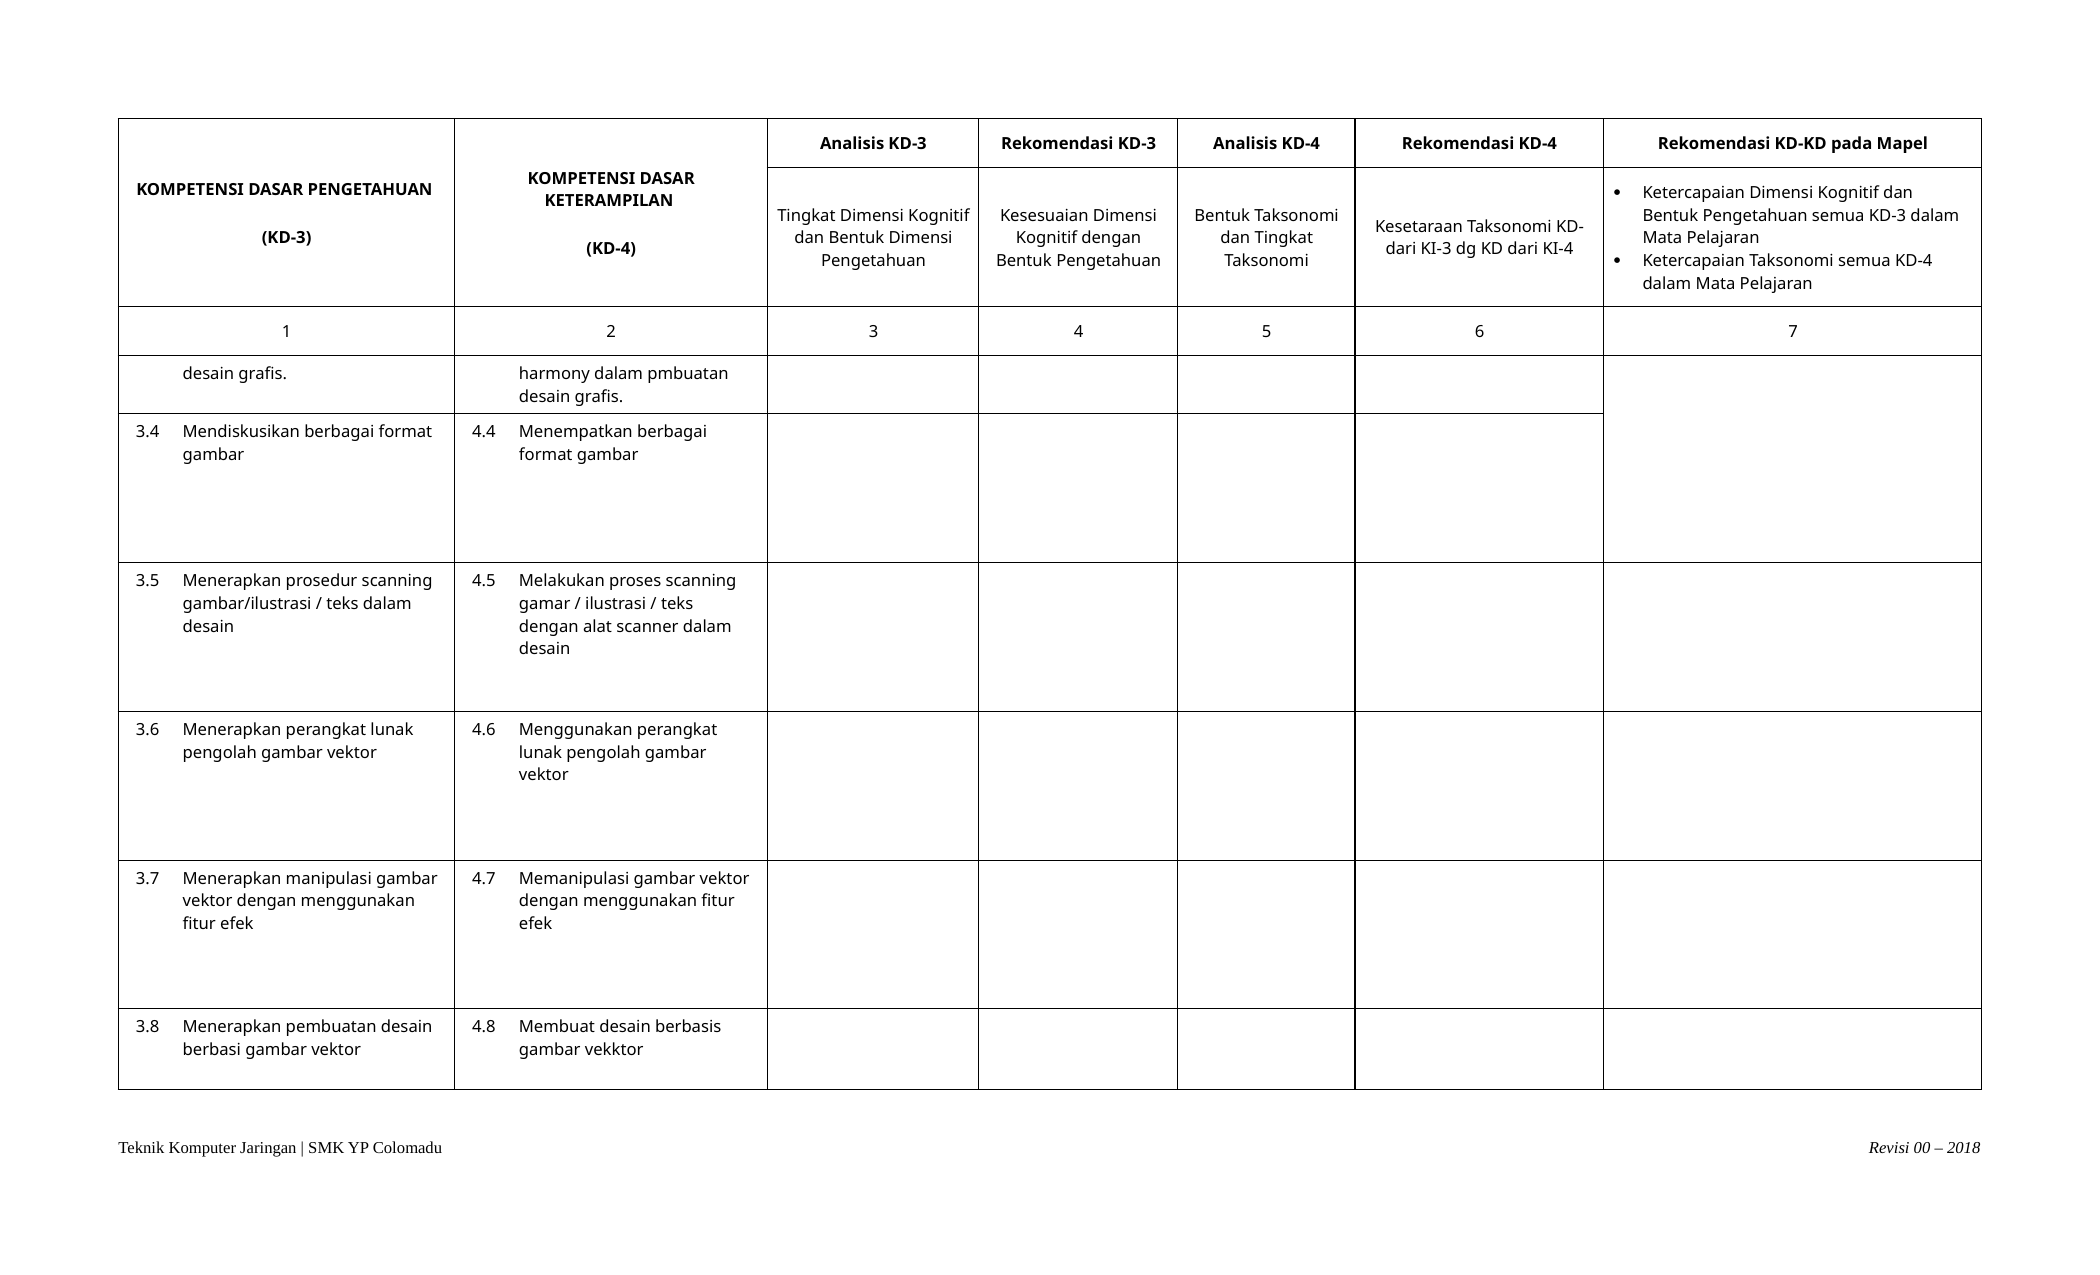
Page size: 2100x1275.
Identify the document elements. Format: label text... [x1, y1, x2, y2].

table_cell [455, 563, 767, 711]
table_cell 6 [1356, 307, 1603, 355]
table_header 4.7 [466, 861, 513, 940]
table_cell [1604, 712, 1981, 859]
table_cell 3 [768, 307, 978, 355]
table_header 4.8 [466, 1009, 513, 1066]
table_cell [768, 356, 978, 413]
table_header Menempatkan berbagai format gambar [513, 414, 756, 471]
table_header [779, 861, 967, 895]
table_header 3.6 [130, 712, 177, 769]
table_header [1189, 414, 1344, 448]
table_header Analisis KD-4 [1178, 119, 1354, 167]
table_cell Ketercapaian Dimensi Kognitif dan Bentuk Pengetahuan semua KD-3 dalam Mata Pelajaran Ketercapaian Taksonomi semua KD-4 dalam Mata Pelajaran [1604, 168, 1981, 306]
table_cell [455, 356, 466, 413]
table_header [779, 563, 967, 597]
table_header [1367, 712, 1592, 746]
table_cell [979, 356, 1177, 413]
table_header [779, 414, 967, 448]
table_cell [1604, 1009, 1981, 1089]
table_cell [768, 712, 978, 859]
table_header Rekomendasi KD-4 [1356, 119, 1603, 167]
table_header 3.7 [130, 861, 177, 940]
table_header Melakukan proses scanning gamar / ilustrasi / teks dengan alat scanner dalam desain [513, 563, 756, 665]
table_header [1367, 861, 1592, 895]
table_cell [768, 414, 978, 562]
table_cell [1178, 861, 1354, 1008]
table_cell [119, 861, 454, 1008]
table_cell [979, 414, 1177, 562]
table_header Membuat desain berbasis gambar vekktor [513, 1009, 756, 1066]
table_cell [455, 414, 767, 562]
table_header [130, 356, 177, 390]
table_cell [1178, 356, 1354, 413]
table_header Menerapkan manipulasi gambar vektor dengan menggunakan fitur efek [177, 861, 443, 940]
table_cell [1604, 356, 1981, 562]
table_cell 7 [1604, 307, 1981, 355]
table_header [779, 1009, 967, 1043]
table_cell [1356, 712, 1603, 859]
table_cell [979, 861, 1177, 1008]
table_cell [1604, 563, 1981, 711]
table_cell [768, 563, 978, 711]
table_cell [756, 356, 767, 413]
table_header [1189, 1009, 1344, 1043]
table_header [779, 712, 967, 746]
table_header [1189, 861, 1344, 895]
table_cell [119, 563, 454, 711]
table_header 4.5 [466, 563, 513, 665]
table_cell 4 [979, 307, 1177, 355]
table_cell 5 [1178, 307, 1354, 355]
table_cell Kesetaraan Taksonomi KD-dari KI-3 dg KD dari KI-4 [1356, 168, 1603, 306]
table_header 4.4 [466, 414, 513, 471]
table_header [1367, 1009, 1592, 1043]
table_cell Kesesuaian Dimensi Kognitif dengan Bentuk Pengetahuan [979, 168, 1177, 306]
table_cell [1356, 1009, 1603, 1089]
table_cell [979, 1009, 1177, 1089]
table_header 3.4 [130, 414, 177, 471]
table_header Menerapkan perangkat lunak pengolah gambar vektor [177, 712, 443, 769]
table_header 4.6 [466, 712, 513, 791]
table_header Rekomendasi KD-KD pada Mapel [1604, 119, 1981, 167]
table_cell [1356, 861, 1603, 1008]
table_header KOMPETENSI DASAR PENGETAHUAN (KD-3) [119, 119, 454, 306]
table_header Mendiskusikan berbagai format gambar [177, 414, 443, 471]
table_cell [119, 712, 454, 859]
table_cell [455, 861, 767, 1008]
table_cell Tingkat Dimensi Kognitif dan Bentuk Dimensi Pengetahuan [768, 168, 978, 306]
table_header [466, 356, 513, 413]
table_header [991, 414, 1166, 448]
table_header desain grafis. [177, 356, 443, 390]
table_cell [119, 414, 454, 562]
table_header [1189, 712, 1344, 746]
table_cell [979, 563, 1177, 711]
table_header Menerapkan pembuatan desain berbasi gambar vektor [177, 1009, 443, 1066]
table_cell [1604, 861, 1981, 1008]
table_cell [1356, 356, 1603, 413]
table_header [1367, 414, 1592, 448]
table_cell [1178, 563, 1354, 711]
table_cell [768, 861, 978, 1008]
table_cell [1178, 414, 1354, 562]
table_header Analisis KD-3 [768, 119, 978, 167]
table_header harmony dalam pmbuatan desain grafis. [513, 356, 756, 413]
table_cell Bentuk Taksonomi dan Tingkat Taksonomi [1178, 168, 1354, 306]
table_cell [119, 1009, 454, 1089]
table_cell [768, 1009, 978, 1089]
table_header [1189, 563, 1344, 597]
table_header 3.5 [130, 563, 177, 643]
table_cell [979, 712, 1177, 859]
table_cell [1178, 1009, 1354, 1089]
table_header [991, 1009, 1166, 1043]
table_cell [119, 356, 454, 413]
table_header Memanipulasi gambar vektor dengan menggunakan fitur efek [513, 861, 756, 940]
table_cell [1356, 414, 1603, 562]
table_header [1367, 563, 1592, 597]
table_cell [1178, 712, 1354, 859]
table_cell 1 [119, 307, 454, 355]
table_header Rekomendasi KD-3 [979, 119, 1177, 167]
table_header [991, 563, 1166, 597]
table_header [991, 861, 1166, 895]
table_header [991, 712, 1166, 746]
table_cell [455, 1009, 767, 1089]
table_header Menggunakan perangkat lunak pengolah gambar vektor [513, 712, 756, 791]
table_cell [1356, 563, 1603, 711]
table_header 3.8 [130, 1009, 177, 1066]
table_header KOMPETENSI DASAR KETERAMPILAN (KD-4) [455, 119, 767, 306]
table_header Menerapkan prosedur scanning gambar/ilustrasi / teks dalam desain [177, 563, 443, 643]
table_cell [455, 712, 767, 859]
table_cell 2 [455, 307, 767, 355]
